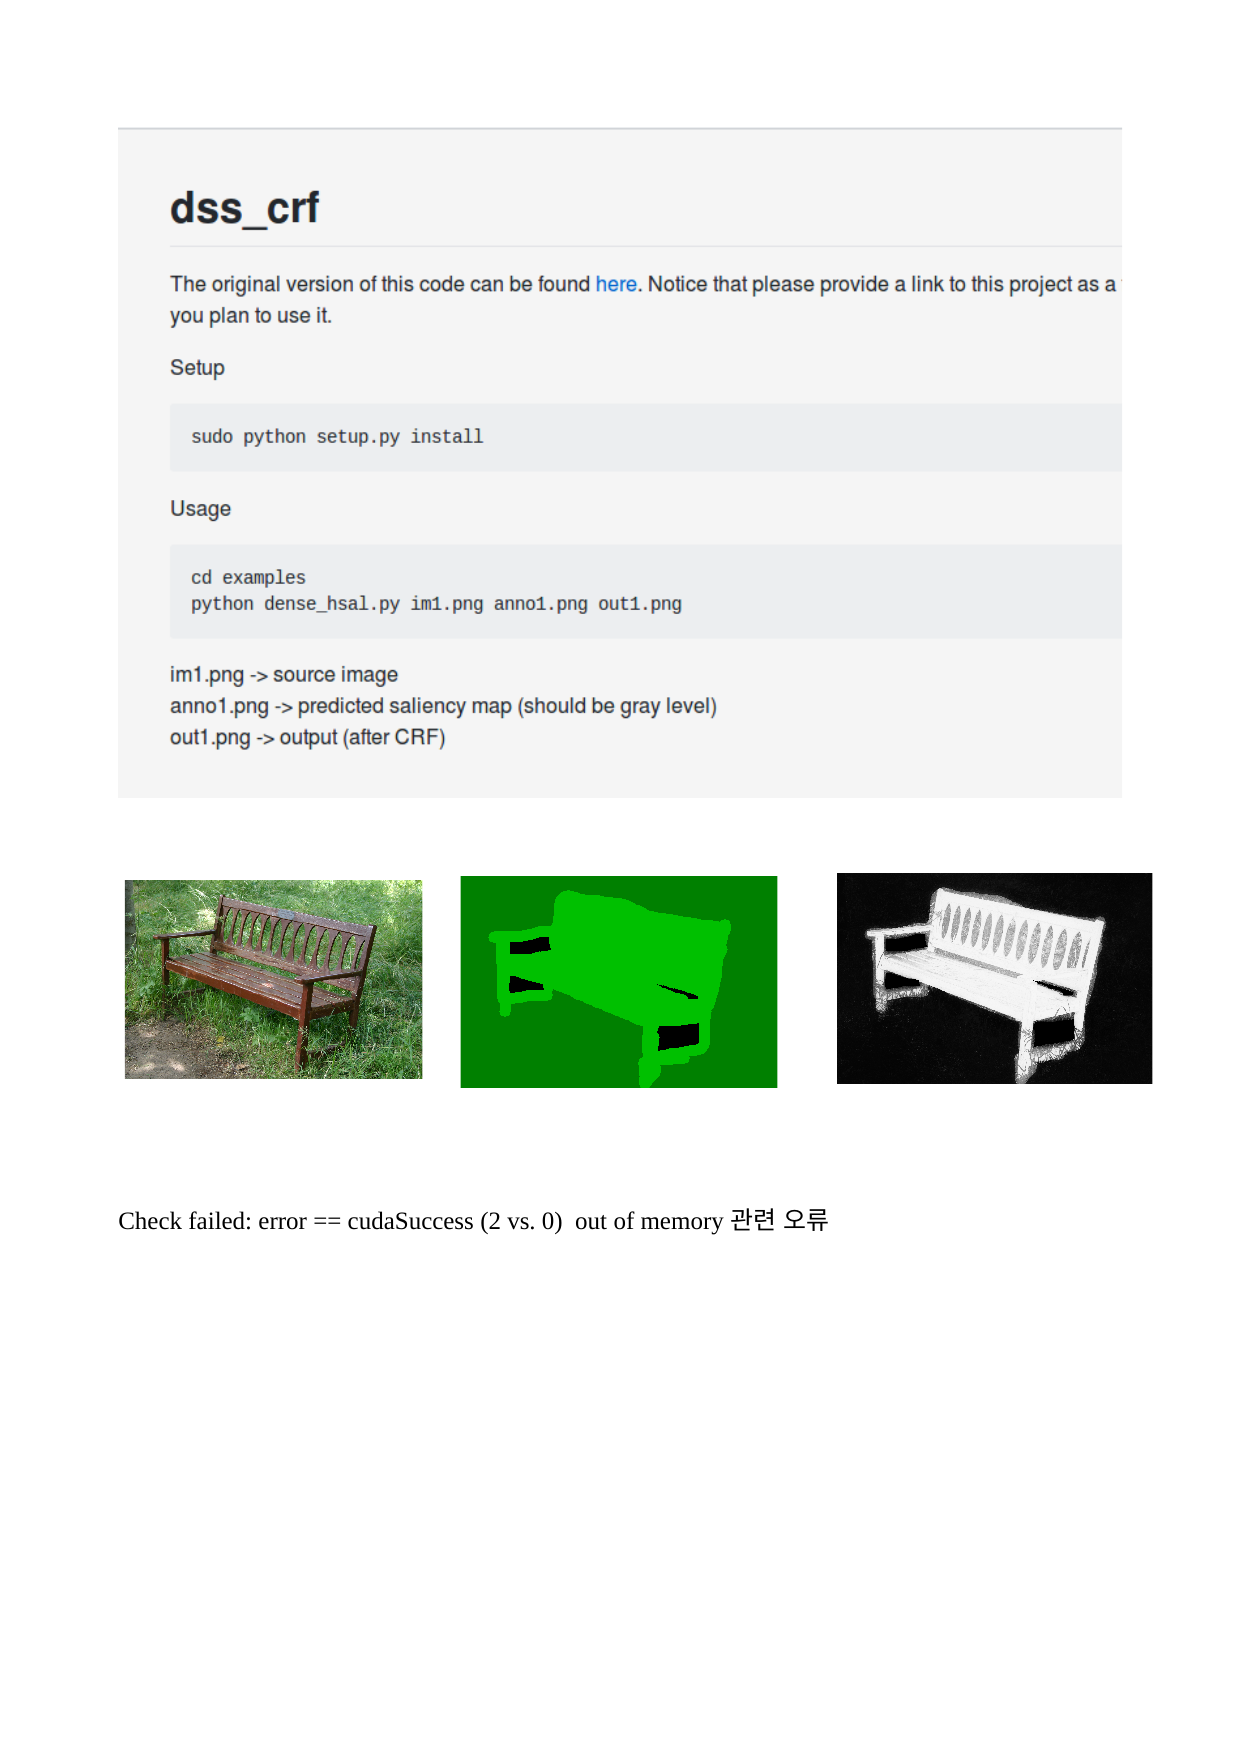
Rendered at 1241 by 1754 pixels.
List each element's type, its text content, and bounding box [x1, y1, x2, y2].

text Check failed: error == cudaSuccess (2 vs. 0) out of memory 관련 오류 [118, 1200, 1122, 1236]
